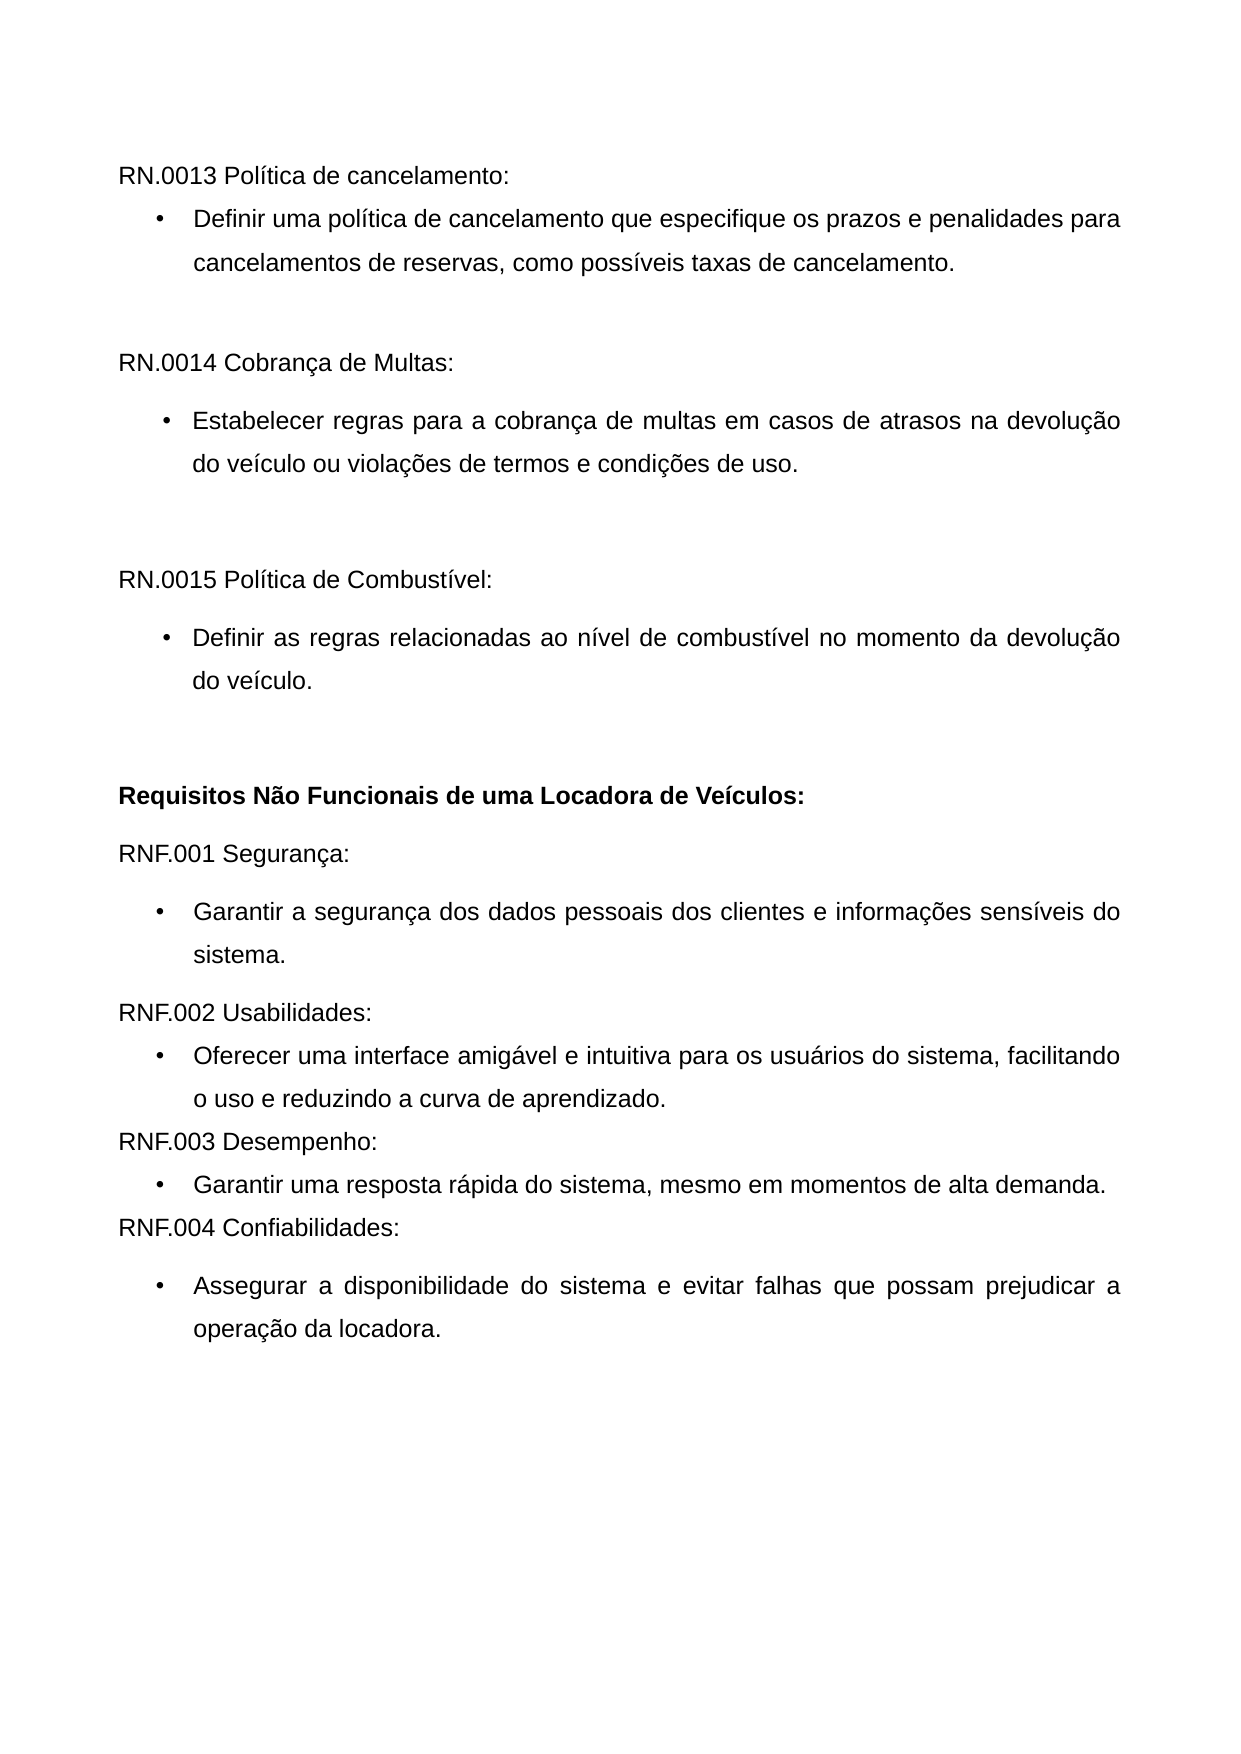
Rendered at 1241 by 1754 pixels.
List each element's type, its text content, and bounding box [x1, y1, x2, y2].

list Oferecer uma interface amigável e intuitiva para os usuários do sistema, facilitando o uso e reduzindo a curva de aprendizado. [156, 1041, 1122, 1113]
text RN.0013 Política de cancelamento: [118, 161, 1122, 190]
list Assegurar a disponibilidade do sistema e evitar falhas que possam prejudicar a operação da locadora. [156, 1271, 1122, 1343]
list Definir as regras relacionadas ao nível de combustível no momento da devolução do veículo. [162, 622, 1122, 694]
text RN.0015 Política de Combustível: [118, 565, 1122, 593]
list Garantir uma resposta rápida do sistema, mesmo em momentos de alta demanda. [156, 1170, 1122, 1199]
text RNF.003 Desempenho: [118, 1127, 1122, 1156]
text RNF.001 Segurança: [118, 839, 1122, 868]
list Definir uma política de cancelamento que especifique os prazos e penalidades para cancelamentos de reservas, como possíveis taxas de cancelamento. [156, 204, 1122, 276]
list Garantir a segurança dos dados pessoais dos clientes e informações sensíveis do sistema. [156, 897, 1122, 968]
text Requisitos Não Funcionais de uma Locadora de Veículos: [118, 781, 1122, 810]
text RNF.002 Usabilidades: [118, 997, 1122, 1026]
text RNF.004 Confiabilidades: [118, 1213, 1122, 1242]
text RN.0014 Cobrança de Multas: [118, 348, 1122, 377]
list Estabelecer regras para a cobrança de multas em casos de atrasos na devolução do veículo ou violações de termos e condições de uso. [162, 406, 1122, 478]
